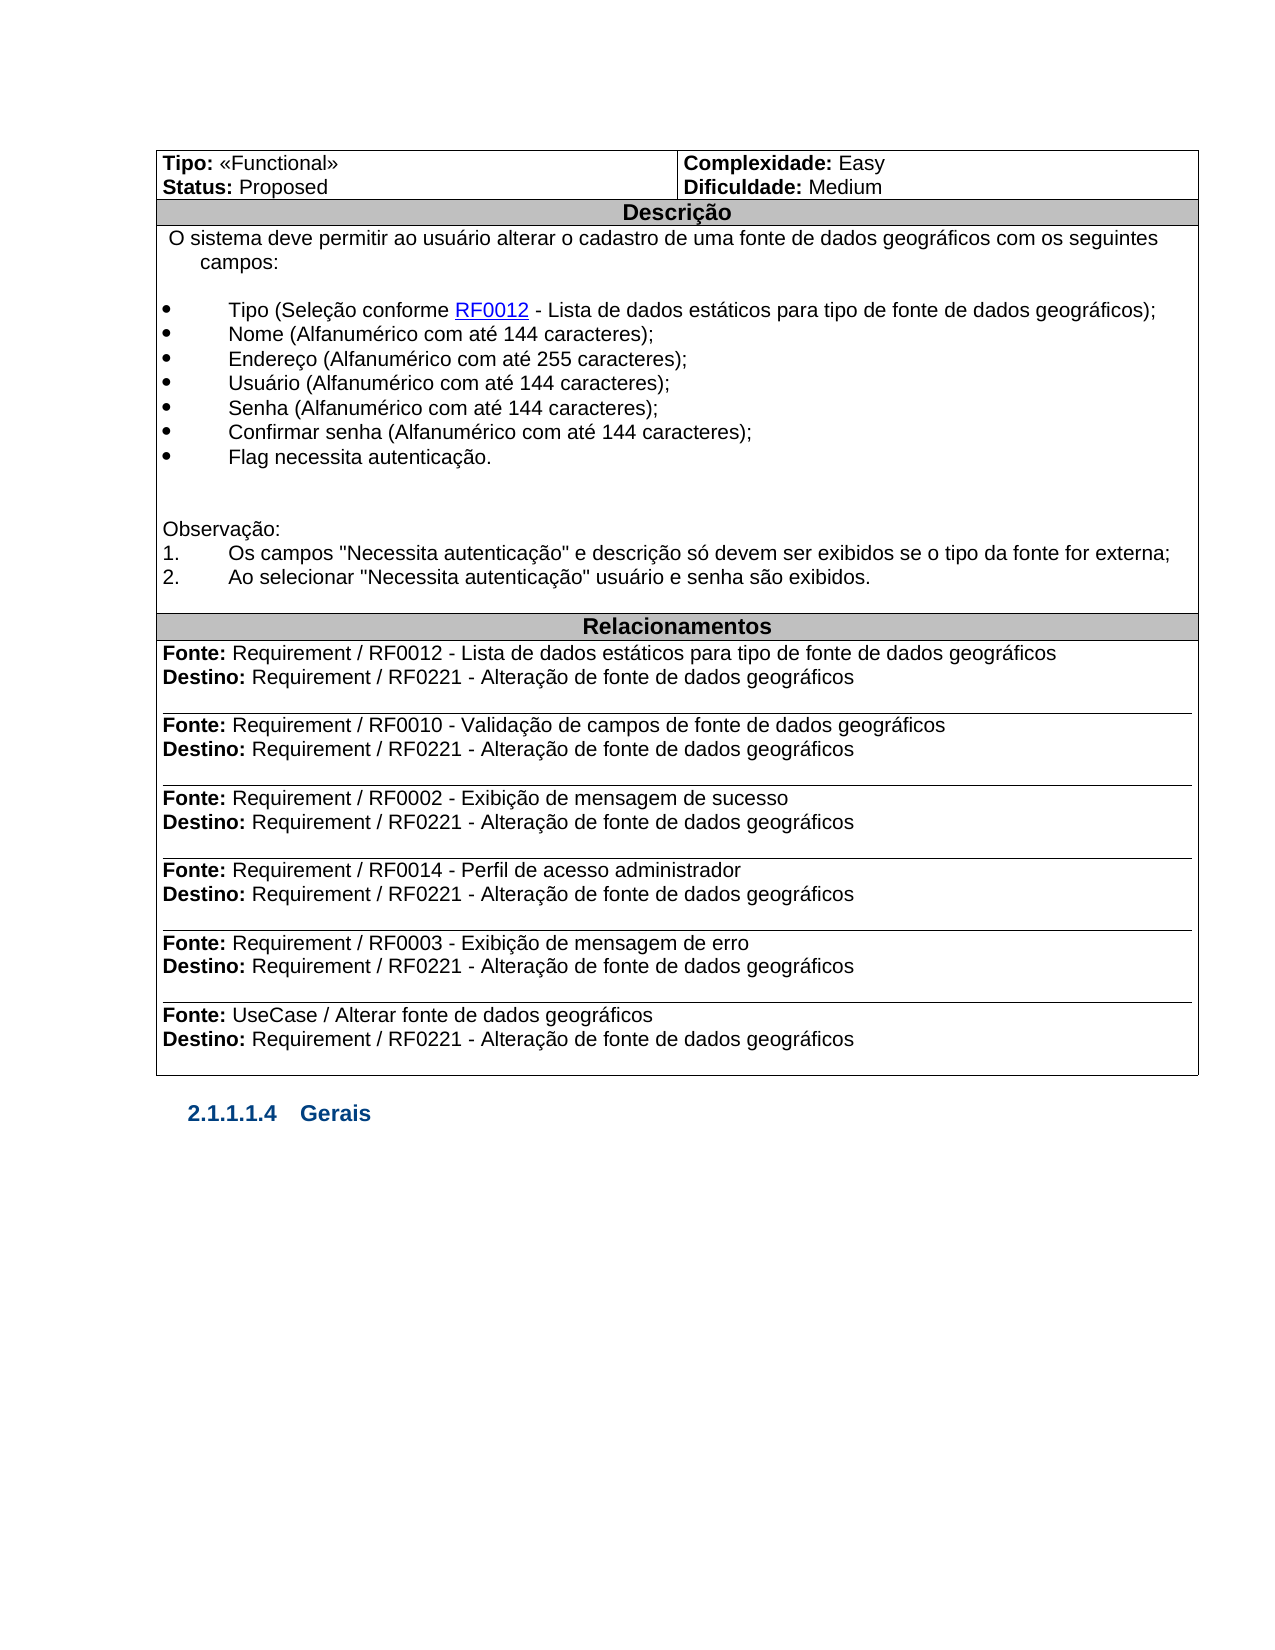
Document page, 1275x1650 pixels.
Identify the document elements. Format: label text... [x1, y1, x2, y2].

table_cell Fonte: Requirement / RF0003 - Exibição de mensagem de erro Destino: Requirement / RF0221 - Alteração de fonte de dados geográficos [163, 931, 1192, 1002]
table_cell Complexidade: Easy Dificuldade: Medium [678, 151, 1198, 198]
table_cell Fonte: Requirement / RF0010 - Validação de campos de fonte de dados geográficos Destino: Requirement / RF0221 - Alteração de fonte de dados geográficos [163, 714, 1192, 785]
table_cell Descrição [157, 200, 1198, 225]
table_cell Tipo: «Functional» Status: Proposed [157, 151, 677, 198]
table_cell O sistema deve permitir ao usuário alterar o cadastro de uma fonte de dados geográficos com os seguintes campos: Tipo (Seleção conforme RF0012 - Lista de dados estáticos para tipo de fonte de dados geográficos); Nome (Alfanumérico com até 144 caracteres); Endereço (Alfanumérico com até 255 caracteres); Usuário (Alfanumérico com até 144 caracteres); Senha (Alfanumérico com até 144 caracteres); Confirmar senha (Alfanumérico com até 144 caracteres); Flag necessita autenticação. Observação: Os campos "Necessita autenticação" e descrição só devem ser exibidos se o tipo da fonte for externa; Ao selecionar "Necessita autenticação" usuário e senha são exibidos. [157, 226, 1198, 613]
table_cell Fonte: UseCase / Alterar fonte de dados geográficos Destino: Requirement / RF0221 - Alteração de fonte de dados geográficos [163, 1003, 1192, 1074]
table_cell Fonte: Requirement / RF0014 - Perfil de acesso administrador Destino: Requirement / RF0221 - Alteração de fonte de dados geográficos [163, 859, 1192, 930]
table_cell Relacionamentos [157, 614, 1198, 640]
table_cell Fonte: Requirement / RF0002 - Exibição de mensagem de sucesso Destino: Requirement / RF0221 - Alteração de fonte de dados geográficos [163, 786, 1192, 857]
list Gerais [187, 1100, 1125, 1127]
table_header Fonte: Requirement / RF0012 - Lista de dados estáticos para tipo de fonte de dados geográficos Destino: Requirement / RF0221 - Alteração de fonte de dados geográficos [163, 641, 1192, 713]
table_cell [157, 641, 1198, 1075]
